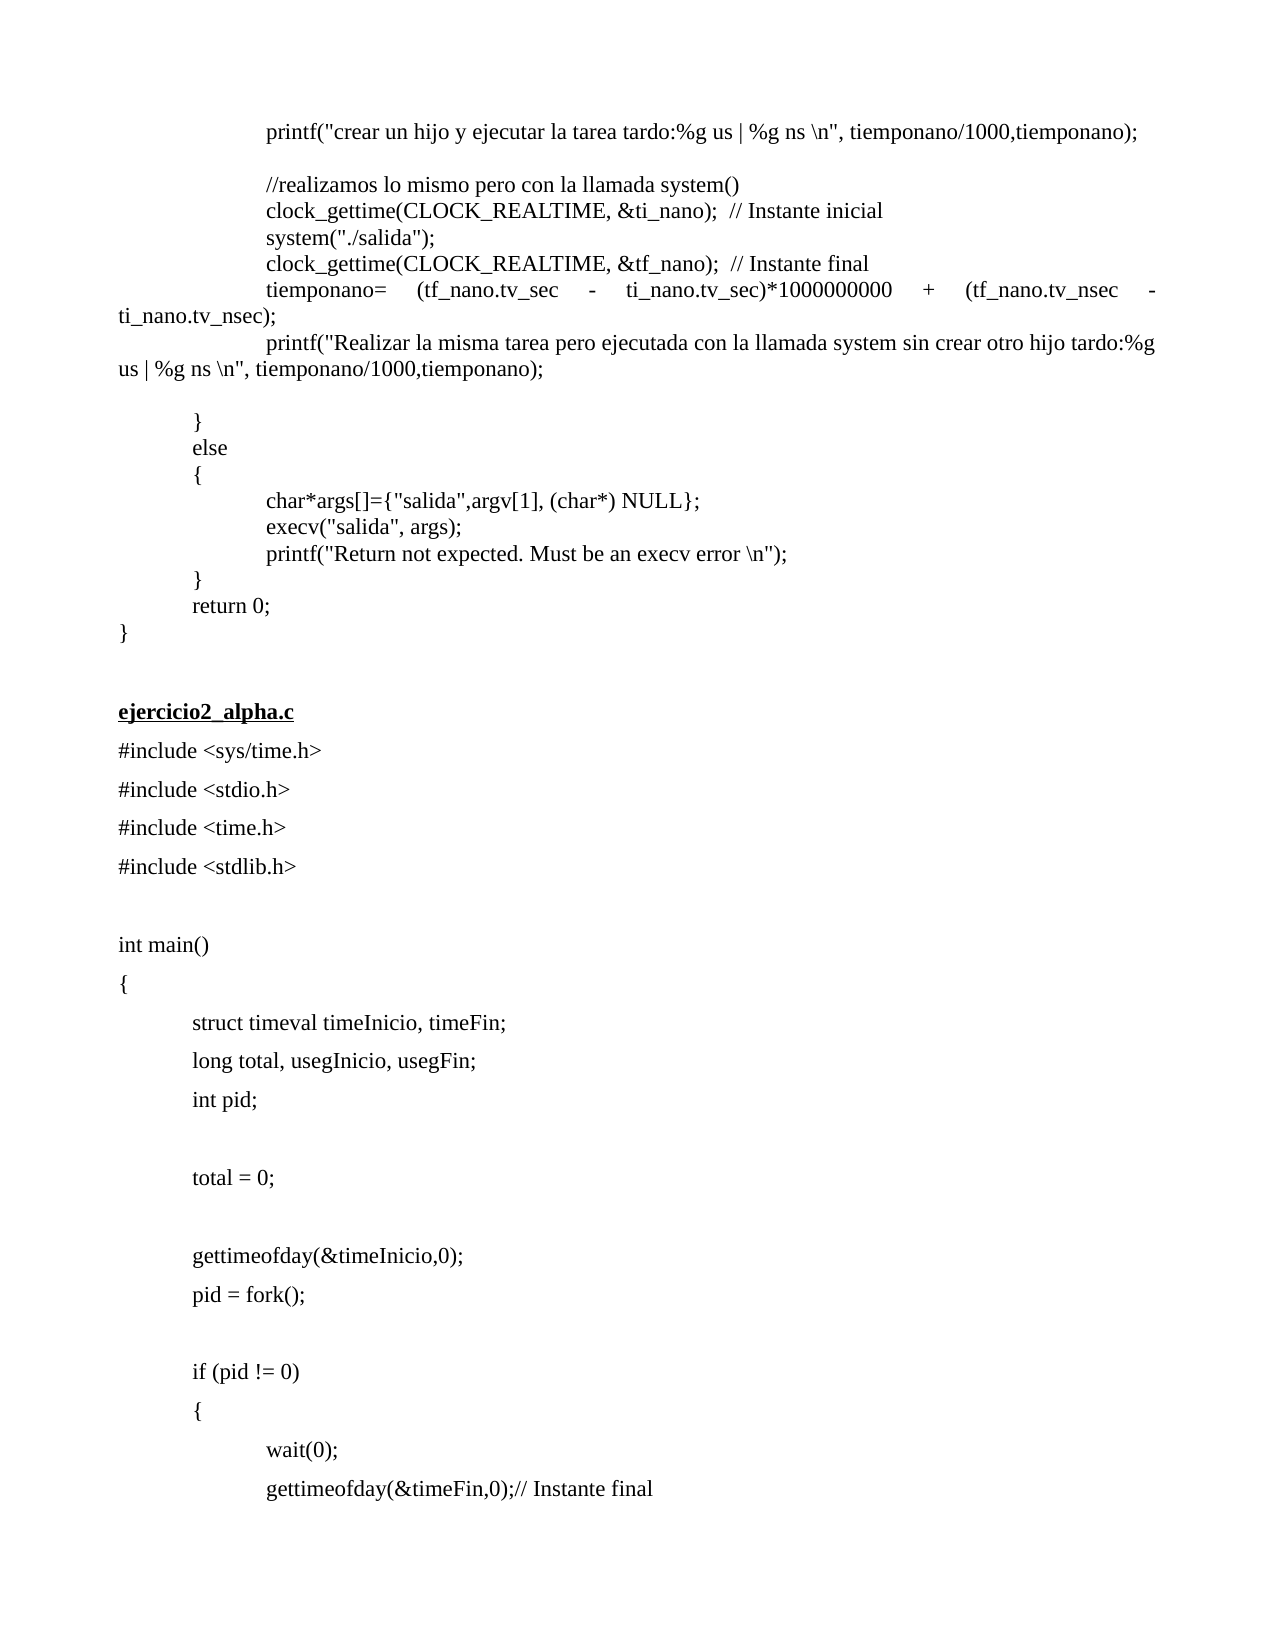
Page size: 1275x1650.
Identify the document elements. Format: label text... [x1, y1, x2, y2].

text clock_gettime(CLOCK_REALTIME, &ti_nano); // Instante inicial [118, 197, 1157, 223]
text #include <time.h> [118, 814, 1157, 841]
text printf("crear un hijo y ejecutar la tarea tardo:%g us | %g ns \n", tiemponano/1000,tiemponano); [118, 118, 1157, 144]
text wait(0); [118, 1436, 1157, 1462]
text printf("Realizar la misma tarea pero ejecutada con la llamada system sin crear otro hijo tardo:%g us | %g ns \n", tiemponano/1000,tiemponano); [118, 329, 1157, 382]
text } [118, 619, 1157, 645]
text { [118, 461, 1157, 487]
text { [118, 1397, 1157, 1424]
text } [118, 566, 1157, 592]
text clock_gettime(CLOCK_REALTIME, &tf_nano); // Instante final [118, 250, 1157, 276]
text execv("salida", args); [118, 513, 1157, 540]
text struct timeval timeInicio, timeFin; [118, 1009, 1157, 1035]
text ejercicio2_alpha.c [118, 698, 1157, 724]
text printf("Return not expected. Must be an execv error \n"); [118, 540, 1157, 566]
text #include <stdio.h> [118, 776, 1157, 802]
text } [118, 408, 1157, 434]
text gettimeofday(&timeInicio,0); [118, 1242, 1157, 1268]
text system("./salida"); [118, 223, 1157, 250]
text #include <stdlib.h> [118, 853, 1157, 880]
text total = 0; [118, 1164, 1157, 1191]
text return 0; [118, 592, 1157, 619]
text //realizamos lo mismo pero con la llamada system() [118, 171, 1157, 197]
text gettimeofday(&timeFin,0);// Instante final [118, 1475, 1157, 1501]
text char*args[]={"salida",argv[1], (char*) NULL}; [118, 487, 1157, 513]
text #include <sys/time.h> [118, 737, 1157, 763]
text int pid; [118, 1086, 1157, 1113]
text pid = fork(); [118, 1281, 1157, 1307]
text tiemponano= (tf_nano.tv_sec - ti_nano.tv_sec)*1000000000 + (tf_nano.tv_nsec - ti_nano.tv_nsec); [118, 276, 1157, 329]
text { [118, 970, 1157, 996]
text else [118, 434, 1157, 461]
text if (pid != 0) [118, 1358, 1157, 1385]
text int main() [118, 931, 1157, 957]
text long total, usegInicio, usegFin; [118, 1048, 1157, 1074]
